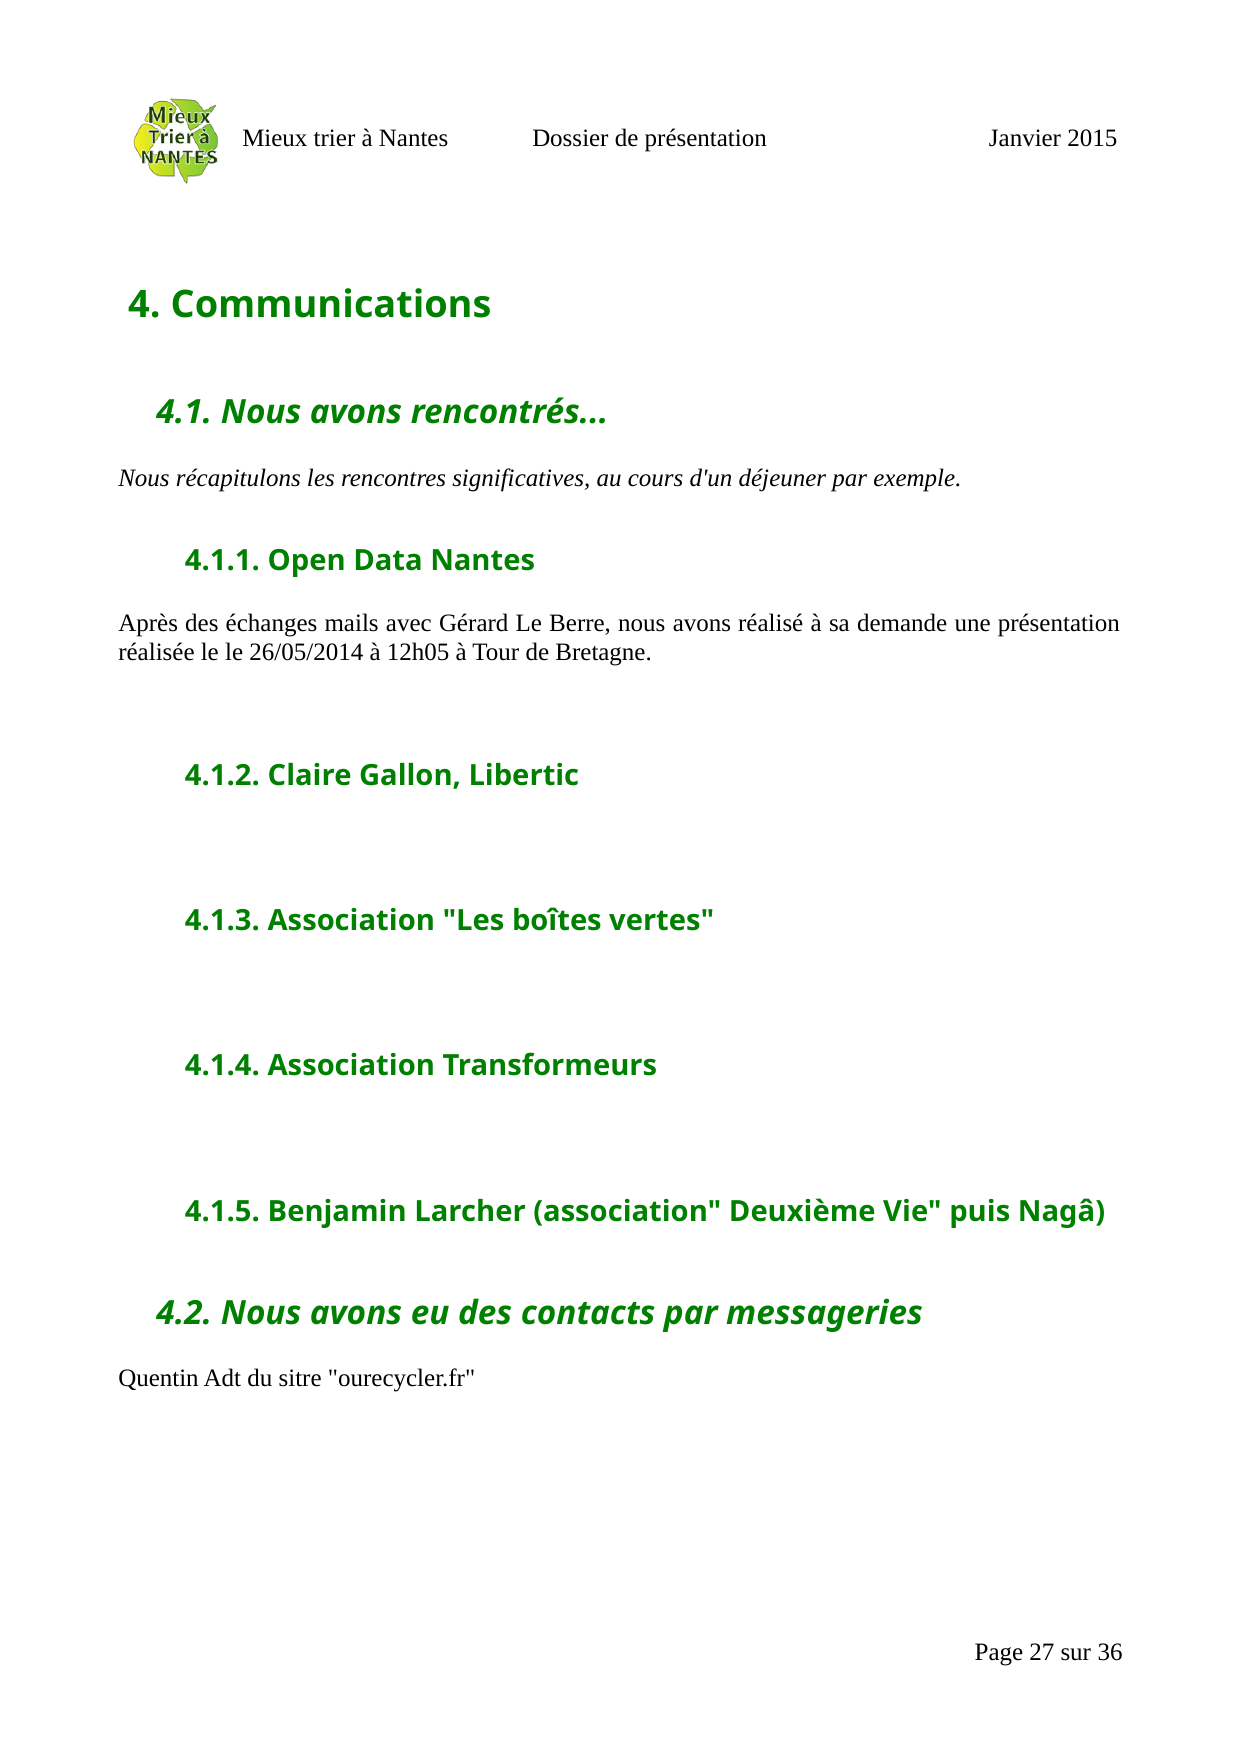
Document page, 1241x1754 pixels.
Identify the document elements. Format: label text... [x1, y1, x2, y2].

subtitle Nous avons rencontrés... [148, 388, 1122, 433]
subtitle Open Data Nantes [148, 539, 1122, 579]
subtitle Communications [118, 277, 1122, 329]
picture [131, 95, 221, 185]
text Après des échanges mails avec Gérard Le Berre, nous avons réalisé à sa demande une présentation réalisée le le 26/05/2014 à 12h05 à Tour de Bretagne. [118, 608, 1122, 666]
text Quentin Adt du sitre "ourecycler.fr" [118, 1363, 1122, 1392]
subtitle Association Transformeurs [148, 1044, 1122, 1084]
subtitle Benjamin Larcher (association" Deuxième Vie" puis Nagâ) [148, 1190, 1122, 1229]
text Nous récapitulons les rencontres significatives, au cours d'un déjeuner par exemple. [118, 463, 1122, 492]
subtitle Association "Les boîtes vertes" [148, 899, 1122, 939]
subtitle Nous avons eu des contacts par messageries [148, 1288, 1122, 1334]
subtitle Claire Gallon, Libertic [148, 754, 1122, 794]
